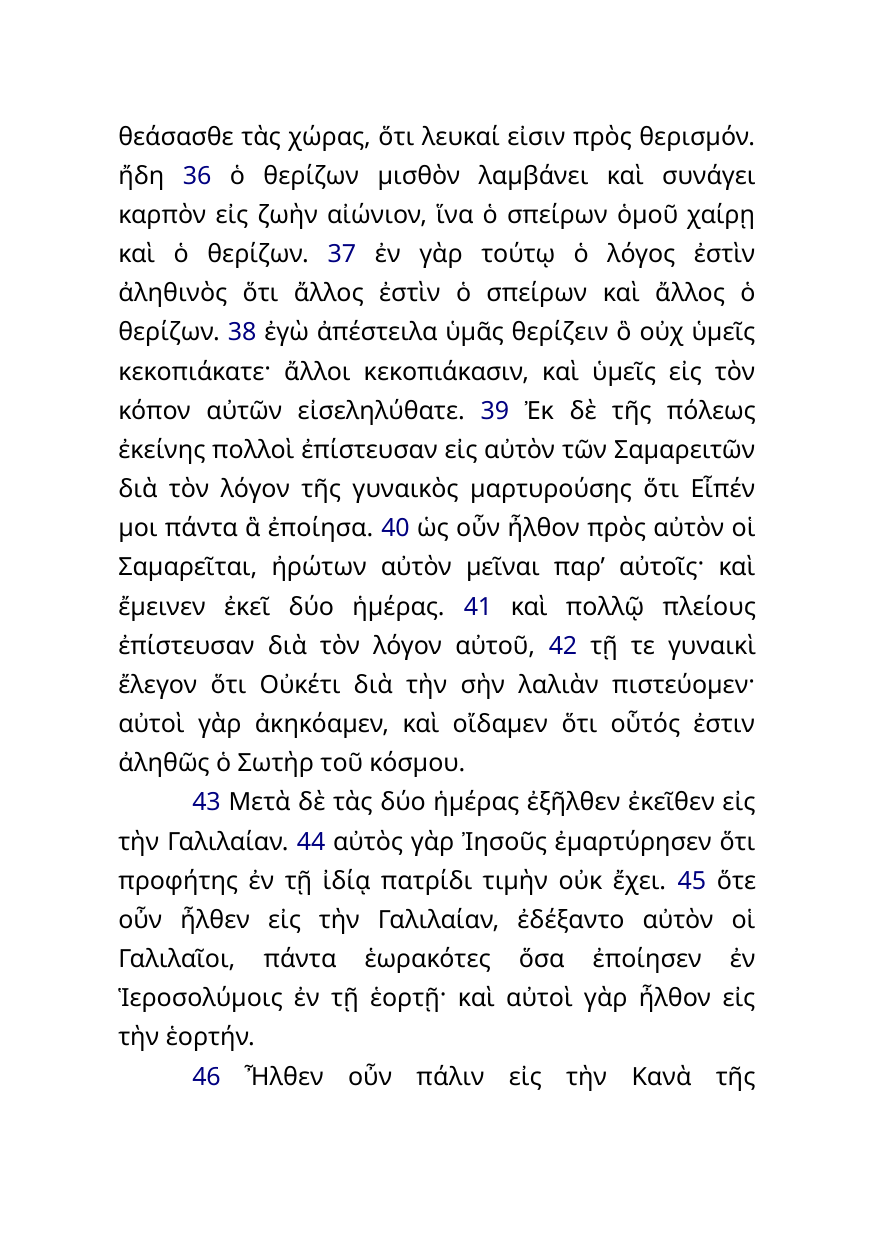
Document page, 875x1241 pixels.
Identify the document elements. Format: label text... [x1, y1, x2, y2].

text 46 Ἦλθεν οὖν πάλιν εἰς τὴν Κανὰ τῆς [118, 1058, 756, 1092]
text 43 Μετὰ δὲ τὰς δύο ἡμέρας ἐξῆλθεν ἐκεῖθεν εἰς τὴν Γαλιλαίαν. 44 αὐτὸς γὰρ Ἰησοῦς ἐμαρτύρησεν ὅτι προφήτης ἐν τῇ ἰδίᾳ πατρίδι τιμὴν οὐκ ἔχει. 45 ὅτε οὖν ἦλθεν εἰς τὴν Γαλιλαίαν, ἐδέξαντο αὐτὸν οἱ Γαλιλαῖοι, πάντα ἑωρακότες ὅσα ἐποίησεν ἐν Ἱεροσολύμοις ἐν τῇ ἑορτῇ· καὶ αὐτοὶ γὰρ ἦλθον εἰς τὴν ἑορτήν. [118, 784, 756, 1053]
text θεάσασθε τὰς χώρας, ὅτι λευκαί εἰσιν πρὸς θερισμόν. ἤδη 36 ὁ θερίζων μισθὸν λαμβάνει καὶ συνάγει καρπὸν εἰς ζωὴν αἰώνιον, ἵνα ὁ σπείρων ὁμοῦ χαίρῃ καὶ ὁ θερίζων. 37 ἐν γὰρ τούτῳ ὁ λόγος ἐστὶν ἀληθινὸς ὅτι ἄλλος ἐστὶν ὁ σπείρων καὶ ἄλλος ὁ θερίζων. 38 ἐγὼ ἀπέστειλα ὑμᾶς θερίζειν ὃ οὐχ ὑμεῖς κεκοπιάκατε· ἄλλοι κεκοπιάκασιν, καὶ ὑμεῖς εἰς τὸν κόπον αὐτῶν εἰσεληλύθατε. 39 Ἐκ δὲ τῆς πόλεως ἐκείνης πολλοὶ ἐπίστευσαν εἰς αὐτὸν τῶν Σαμαρειτῶν διὰ τὸν λόγον τῆς γυναικὸς μαρτυρούσης ὅτι Εἶπέν μοι πάντα ἃ ἐποίησα. 40 ὡς οὖν ἦλθον πρὸς αὐτὸν οἱ Σαμαρεῖται, ἠρώτων αὐτὸν μεῖναι παρ’ αὐτοῖς· καὶ ἔμεινεν ἐκεῖ δύο ἡμέρας. 41 καὶ πολλῷ πλείους ἐπίστευσαν διὰ τὸν λόγον αὐτοῦ, 42 τῇ τε γυναικὶ ἔλεγον ὅτι Οὐκέτι διὰ τὴν σὴν λαλιὰν πιστεύομεν· αὐτοὶ γὰρ ἀκηκόαμεν, καὶ οἴδαμεν ὅτι οὗτός ἐστιν ἀληθῶς ὁ Σωτὴρ τοῦ κόσμου. [118, 118, 756, 779]
